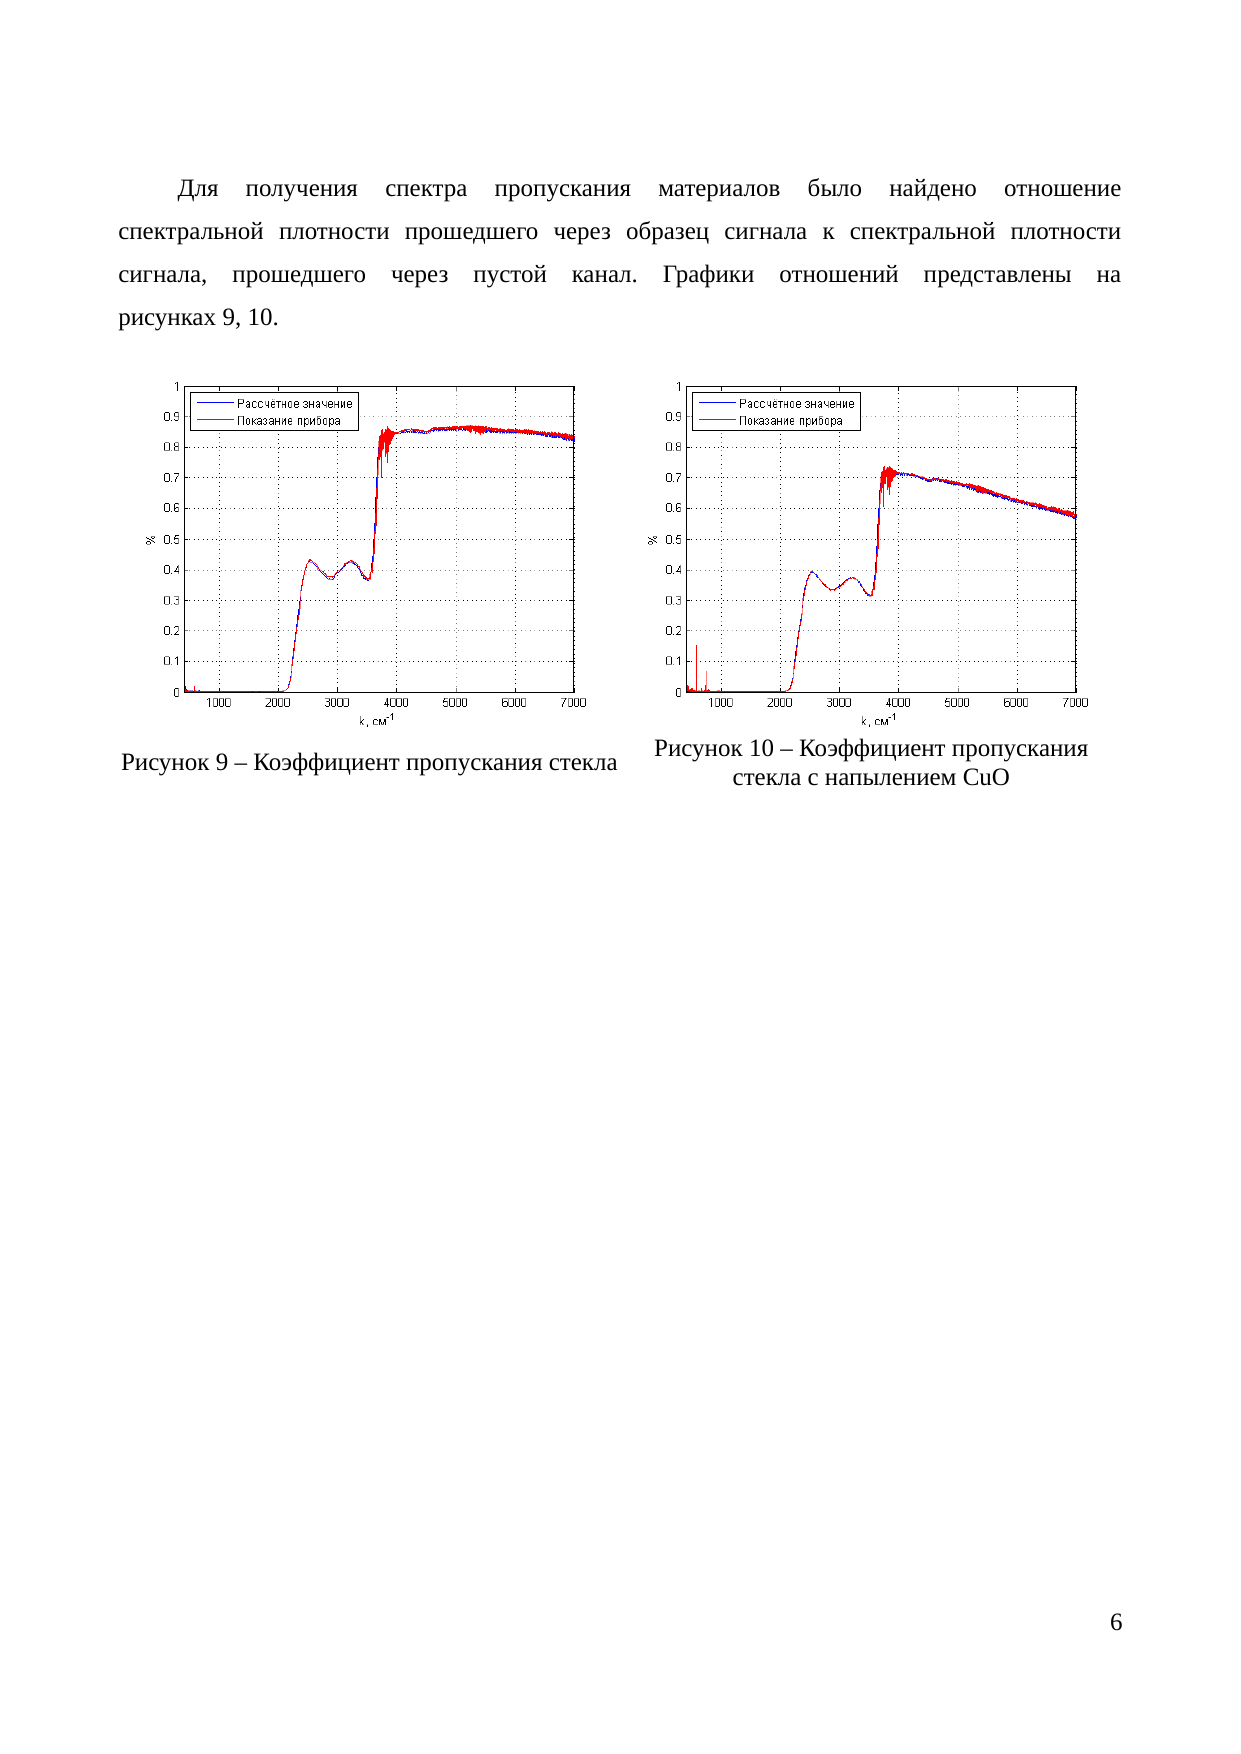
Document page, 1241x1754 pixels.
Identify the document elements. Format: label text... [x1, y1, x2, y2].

picture [118, 357, 1123, 733]
table_header [620, 733, 1122, 820]
table_header [118, 733, 620, 820]
text Для получения спектра пропускания материалов было найдено отношение спектральной плотности прошедшего через образец сигнала к спектральной плотности сигнала, прошедшего через пустой канал. Графики отношений представлены на рисунках 9, 10. [118, 173, 1122, 331]
